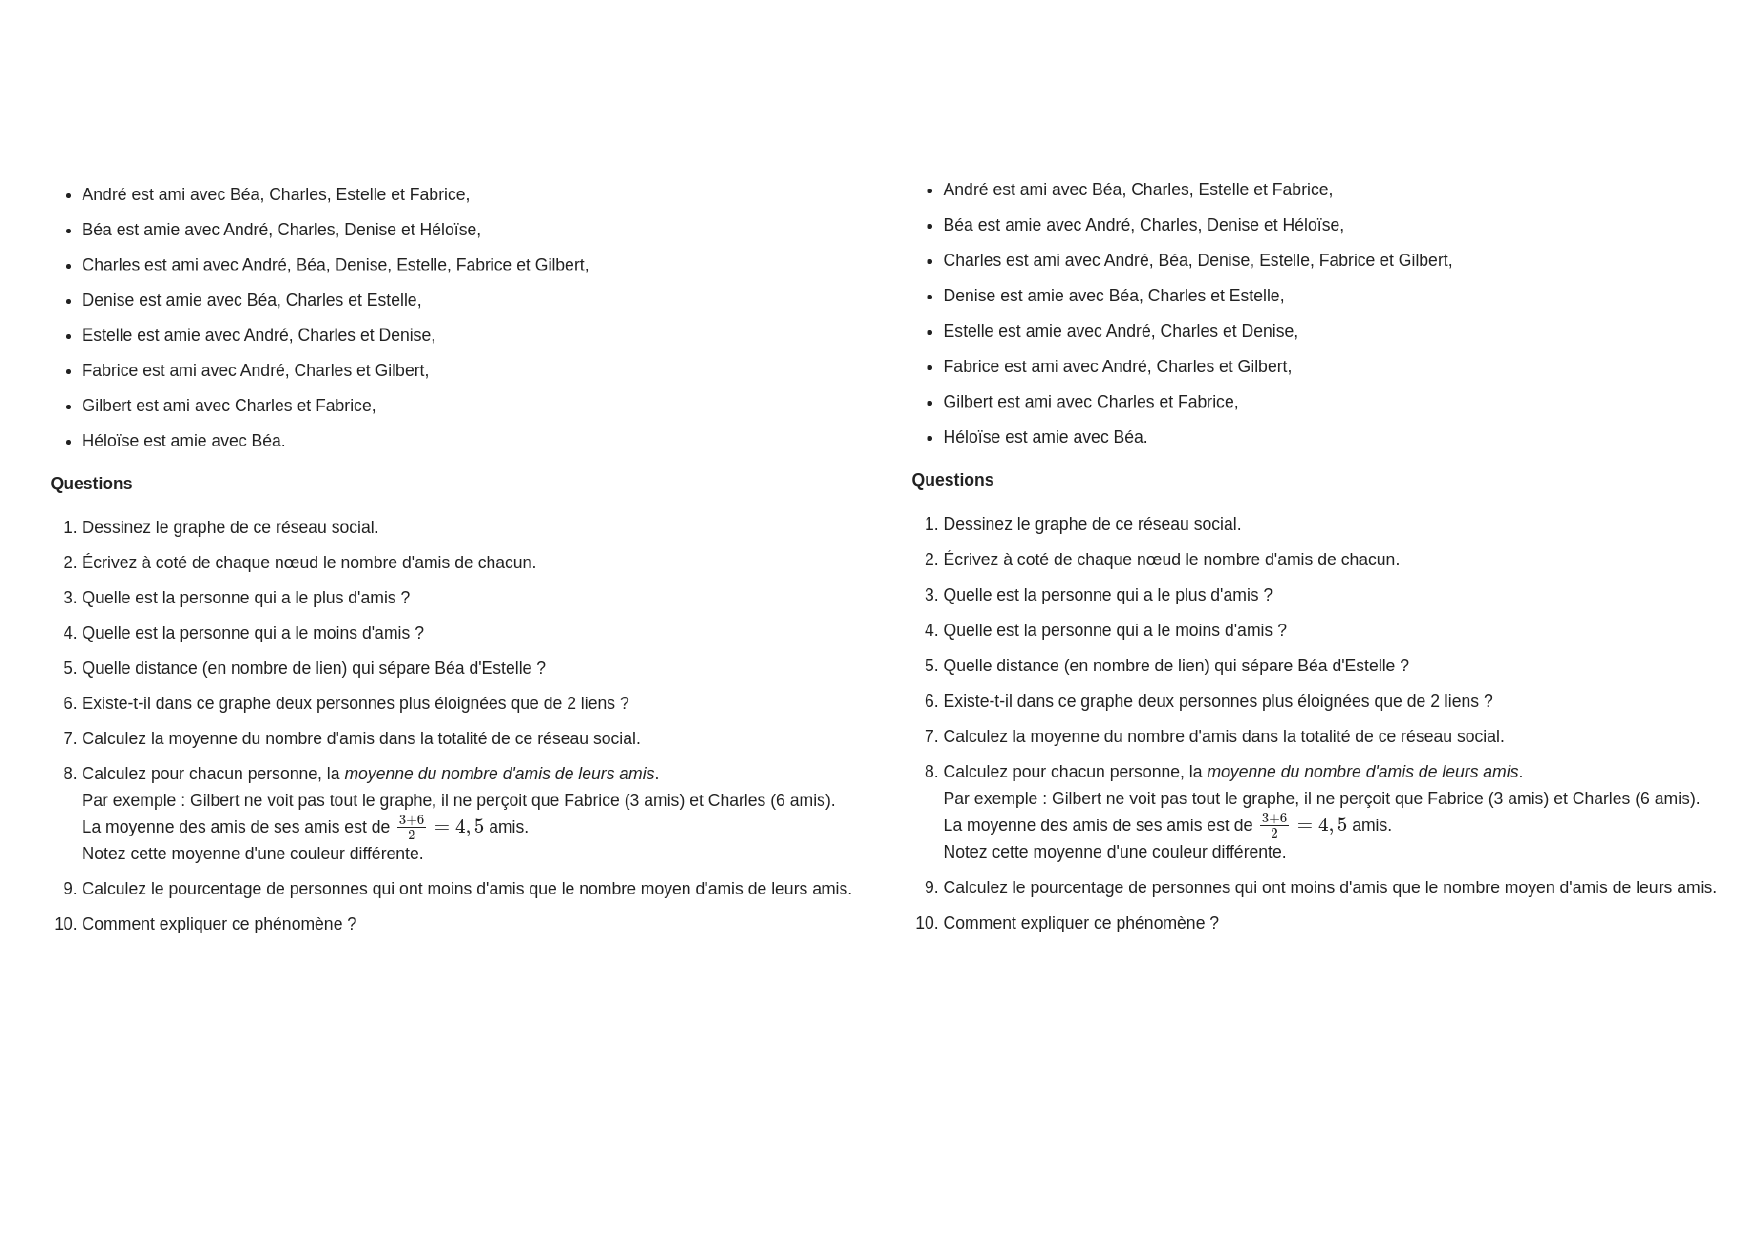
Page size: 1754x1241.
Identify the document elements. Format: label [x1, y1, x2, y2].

picture [45, 173, 861, 952]
picture [907, 168, 1726, 951]
